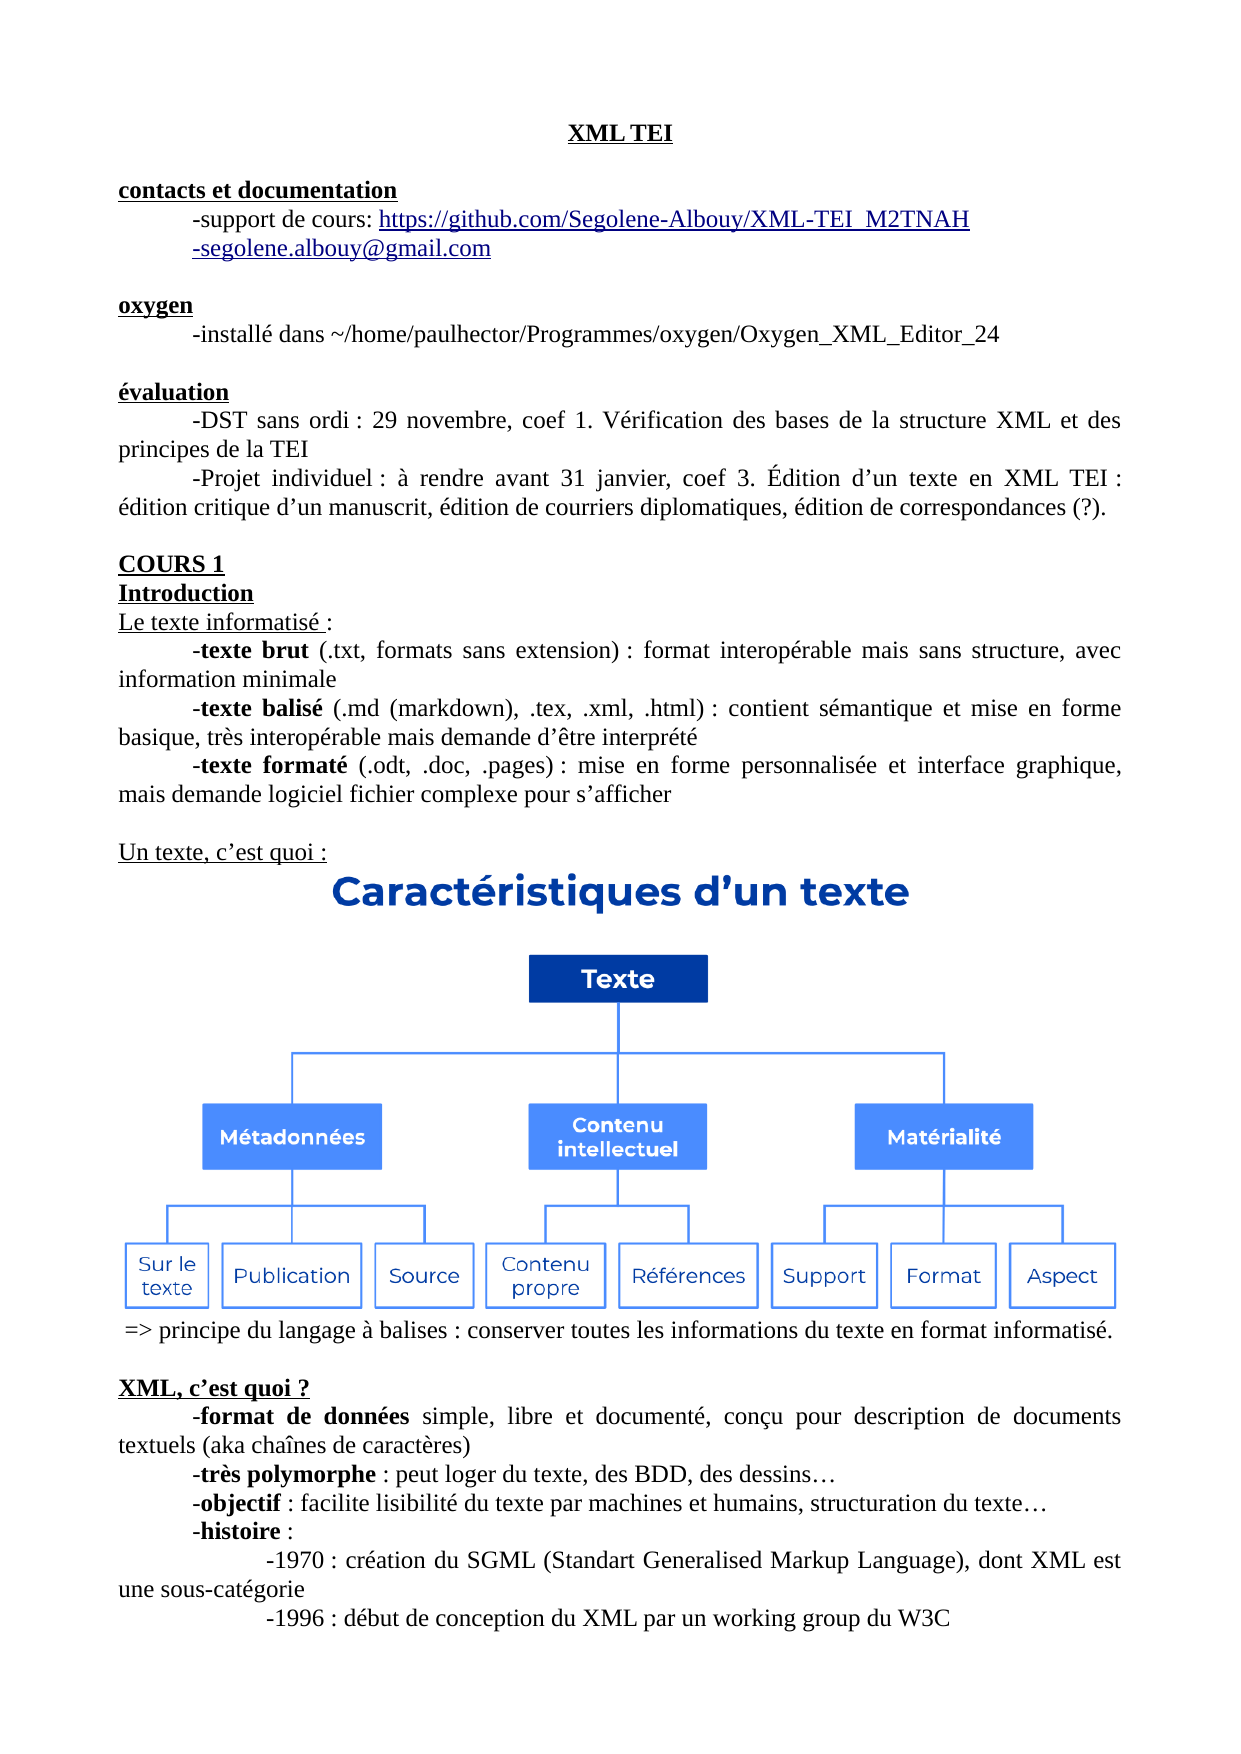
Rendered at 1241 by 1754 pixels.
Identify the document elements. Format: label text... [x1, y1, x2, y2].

text -1996 : début de conception du XML par un working group du W3C [118, 1603, 1122, 1631]
text Le texte informatisé : [118, 607, 1122, 636]
text -installé dans ~/home/paulhector/Programmes/oxygen/Oxygen_XML_Editor_24 [118, 319, 1122, 348]
text Un texte, c’est quoi : [118, 837, 1122, 865]
text -Projet individuel : à rendre avant 31 janvier, coef 3. Édition d’un texte en XML TEI : édition critique d’un manuscrit, édition de courriers diplomatiques, édition de correspondances (?). [118, 463, 1122, 521]
text -texte balisé (.md (markdown), .tex, .xml, .html) : contient sémantique et mise en forme basique, très interopérable mais demande d’être interprété [118, 693, 1122, 751]
picture [118, 865, 1123, 1316]
text -objectif : facilite lisibilité du texte par machines et humains, structuration du texte… [118, 1488, 1122, 1516]
text Introduction [118, 578, 1122, 607]
text XML TEI [118, 118, 1122, 147]
text COURS 1 [118, 549, 1122, 578]
text => principe du langage à balises : conserver toutes les informations du texte en format informatisé. [118, 1316, 1122, 1344]
text -support de cours: https://github.com/Segolene-Albouy/XML-TEI_M2TNAH [118, 204, 1122, 233]
text oxygen [118, 291, 1122, 319]
text XML, c’est quoi ? [118, 1373, 1122, 1401]
text contacts et documentation [118, 176, 1122, 204]
text -texte formaté (.odt, .doc, .pages) : mise en forme personnalisée et interface graphique, mais demande logiciel fichier complexe pour s’afficher [118, 751, 1122, 808]
text -DST sans ordi : 29 novembre, coef 1. Vérification des bases de la structure XML et des principes de la TEI [118, 406, 1122, 463]
text -histoire : [118, 1516, 1122, 1545]
text évaluation [118, 377, 1122, 406]
text -très polymorphe : peut loger du texte, des BDD, des dessins… [118, 1459, 1122, 1488]
text -texte brut (.txt, formats sans extension) : format interopérable mais sans structure, avec information minimale [118, 636, 1122, 693]
text -segolene.albouy@gmail.com [118, 233, 1122, 262]
text -1970 : création du SGML (Standart Generalised Markup Language), dont XML est une sous-catégorie [118, 1545, 1122, 1603]
text -format de données simple, libre et documenté, conçu pour description de documents textuels (aka chaînes de caractères) [118, 1401, 1122, 1459]
